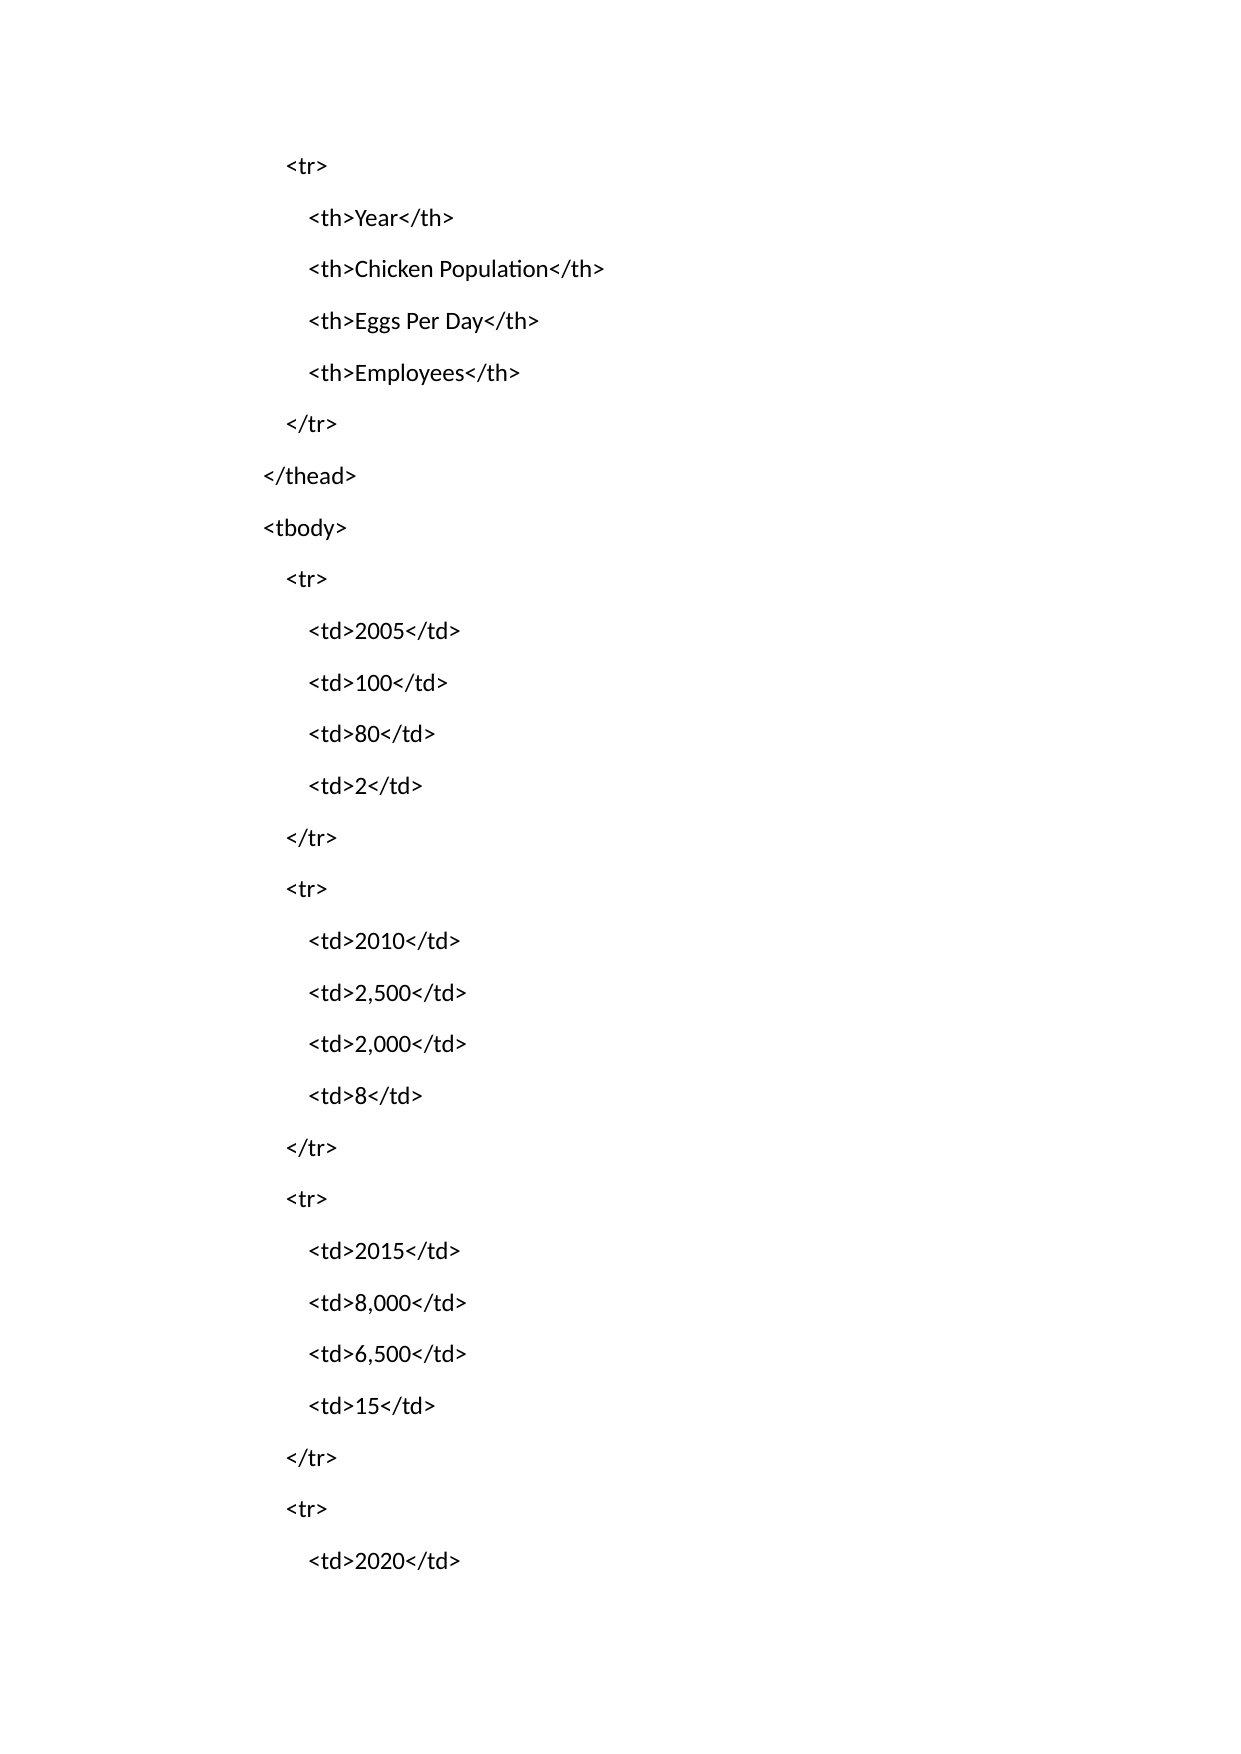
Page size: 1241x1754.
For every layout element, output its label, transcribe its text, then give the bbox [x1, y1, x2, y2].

text <td>80</td> [150, 718, 1090, 749]
text <td>2020</td> [150, 1545, 1090, 1576]
text </tr> [150, 1442, 1090, 1472]
text <td>100</td> [150, 667, 1090, 697]
text <th>Employees</th> [150, 357, 1090, 387]
text <tr> [150, 1183, 1090, 1214]
text <td>15</td> [150, 1390, 1090, 1421]
text <tr> [150, 873, 1090, 904]
text <td>8</td> [150, 1080, 1090, 1111]
text <td>2,500</td> [150, 977, 1090, 1007]
text </tr> [150, 1132, 1090, 1162]
text <td>2010</td> [150, 925, 1090, 956]
text <th>Chicken Population</th> [150, 253, 1090, 284]
text <td>6,500</td> [150, 1338, 1090, 1369]
text </tr> [150, 822, 1090, 852]
text <tr> [150, 563, 1090, 594]
text <th>Eggs Per Day</th> [150, 305, 1090, 336]
text <th>Year</th> [150, 202, 1090, 232]
text <td>2015</td> [150, 1235, 1090, 1266]
text </thead> [150, 460, 1090, 491]
text <td>2005</td> [150, 615, 1090, 646]
text <td>8,000</td> [150, 1287, 1090, 1317]
text <tr> [150, 150, 1090, 181]
text <tbody> [150, 512, 1090, 542]
text <td>2,000</td> [150, 1028, 1090, 1059]
text <td>2</td> [150, 770, 1090, 801]
text <tr> [150, 1493, 1090, 1524]
text </tr> [150, 408, 1090, 439]
